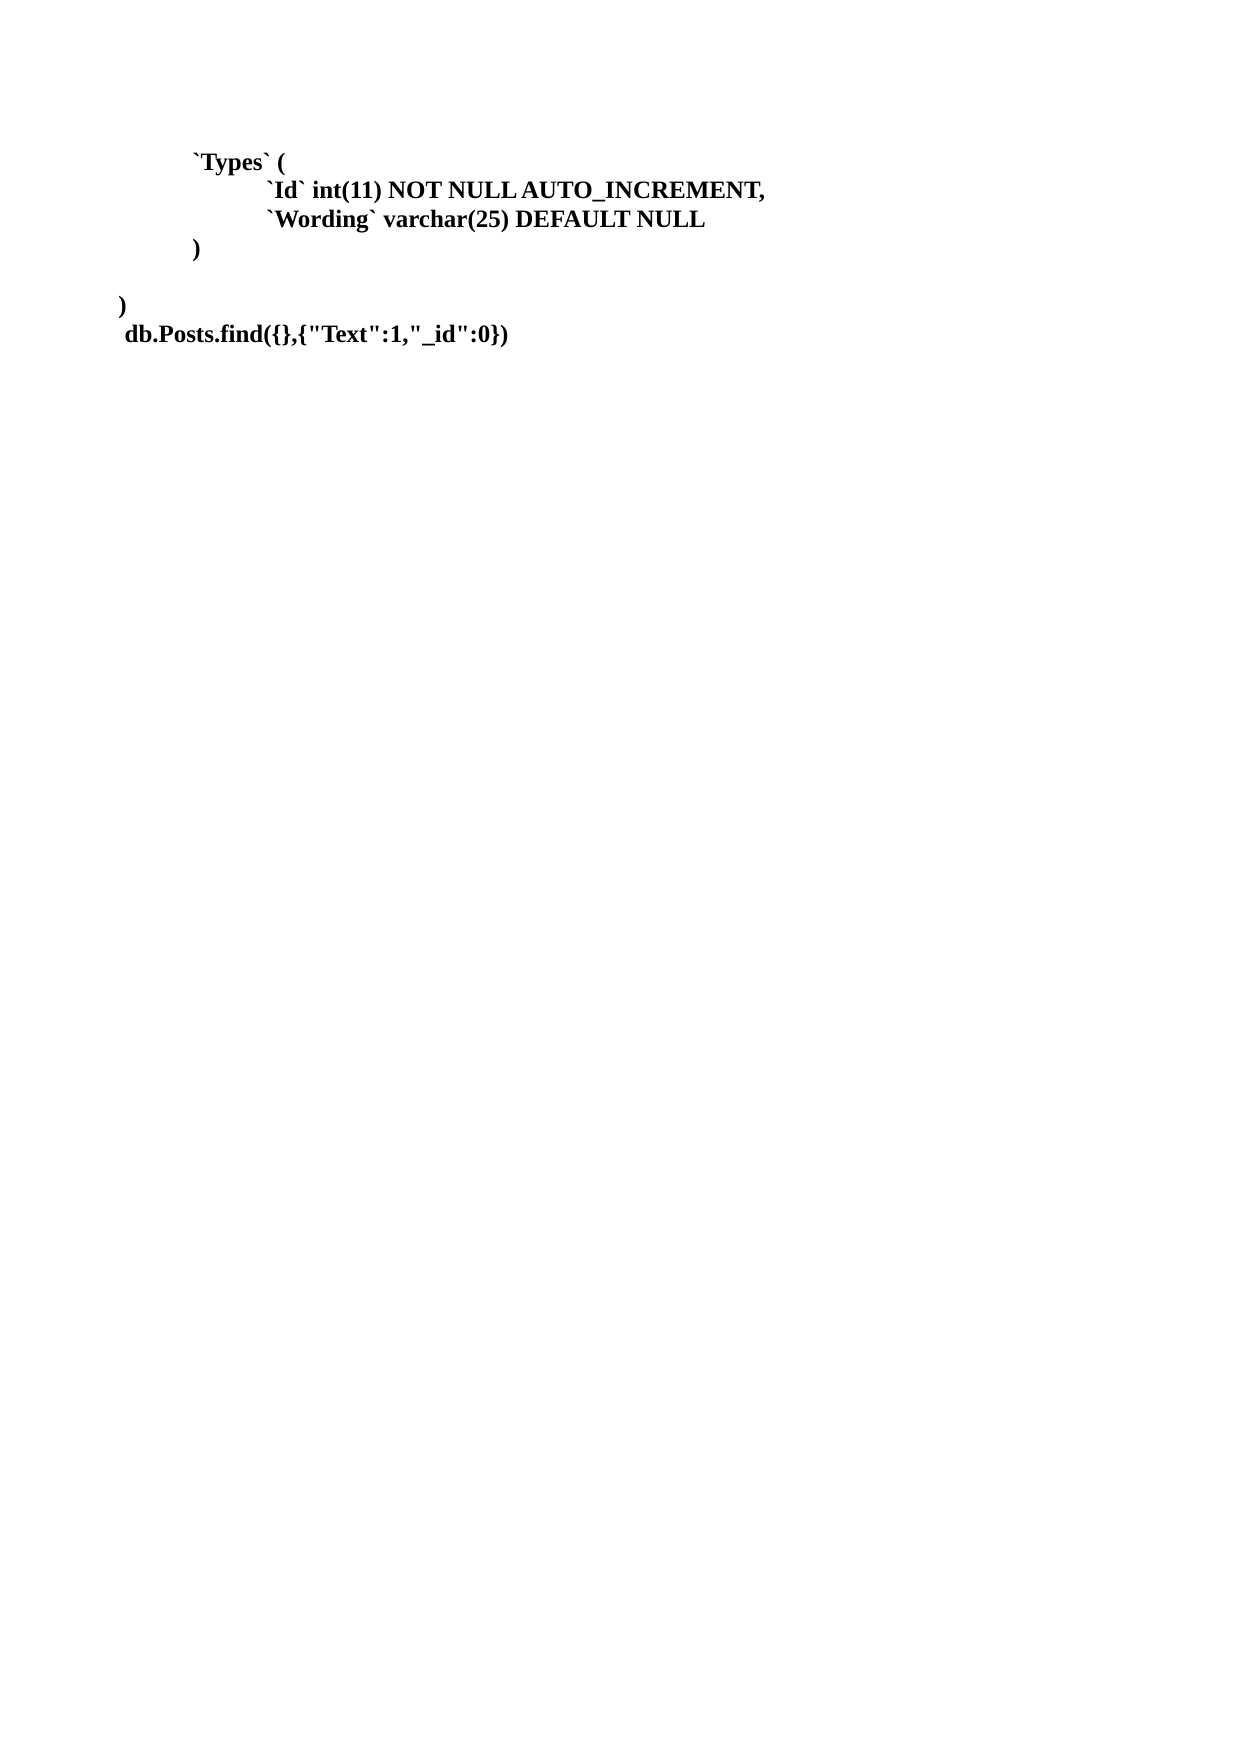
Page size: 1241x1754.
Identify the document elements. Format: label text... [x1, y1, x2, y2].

text `Types` ( [118, 147, 1122, 176]
text db.Posts.find({},{"Text":1,"_id":0}) [118, 319, 1122, 348]
text ) [118, 291, 1122, 319]
text `Id` int(11) NOT NULL AUTO_INCREMENT, [118, 176, 1122, 204]
text `Wording` varchar(25) DEFAULT NULL [118, 204, 1122, 233]
text ) [118, 233, 1122, 262]
